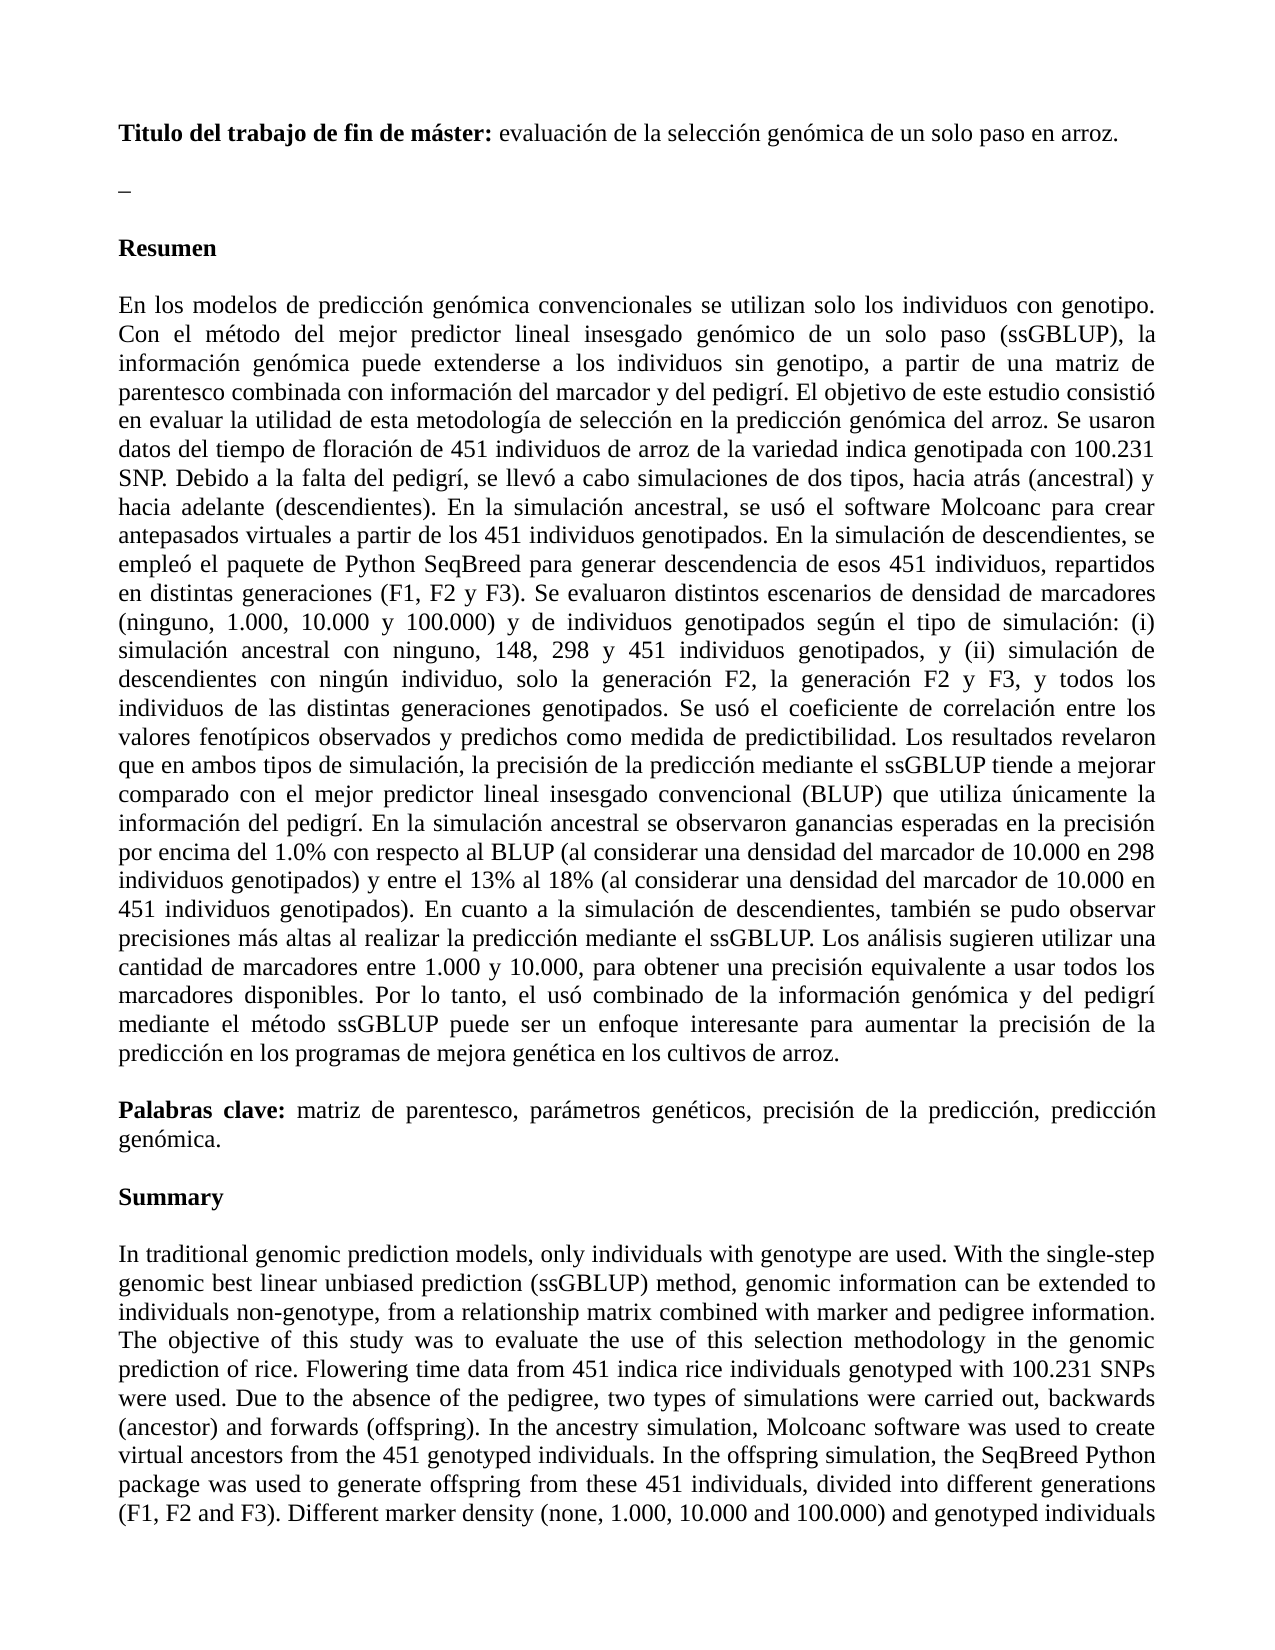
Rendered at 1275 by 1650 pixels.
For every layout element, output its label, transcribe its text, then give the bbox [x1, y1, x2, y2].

text Palabras clave: matriz de parentesco, parámetros genéticos, precisión de la predicción, predicción genómica. [118, 1096, 1157, 1153]
text Titulo del trabajo de fin de máster: evaluación de la selección genómica de un solo paso en arroz. [118, 118, 1157, 147]
text In traditional genomic prediction models, only individuals with genotype are used. With the single-step genomic best linear unbiased prediction (ssGBLUP) method, genomic information can be extended to individuals non-genotype, from a relationship matrix combined with marker and pedigree information. The objective of this study was to evaluate the use of this selection methodology in the genomic prediction of rice. Flowering time data from 451 indica rice individuals genotyped with 100.231 SNPs were used. Due to the absence of the pedigree, two types of simulations were carried out, backwards (ancestor) and forwards (offspring). In the ancestry simulation, Molcoanc software was used to create virtual ancestors from the 451 genotyped individuals. In the offspring simulation, the SeqBreed Python package was used to generate offspring from these 451 individuals, divided into different generations (F1, F2 and F3). Different marker density (none, 1.000, 10.000 and 100.000) and genotyped individuals [118, 1239, 1157, 1527]
text En los modelos de predicción genómica convencionales se utilizan solo los individuos con genotipo. Con el método del mejor predictor lineal insesgado genómico de un solo paso (ssGBLUP), la información genómica puede extenderse a los individuos sin genotipo, a partir de una matriz de parentesco combinada con información del marcador y del pedigrí. El objetivo de este estudio consistió en evaluar la utilidad de esta metodología de selección en la predicción genómica del arroz. Se usaron datos del tiempo de floración de 451 individuos de arroz de la variedad indica genotipada con 100.231 SNP. Debido a la falta del pedigrí, se llevó a cabo simulaciones de dos tipos, hacia atrás (ancestral) y hacia adelante (descendientes). En la simulación ancestral, se usó el software Molcoanc para crear antepasados virtuales a partir de los 451 individuos genotipados. En la simulación de descendientes, se empleó el paquete de Python SeqBreed para generar descendencia de esos 451 individuos, repartidos en distintas generaciones (F1, F2 y F3). Se evaluaron distintos escenarios de densidad de marcadores (ninguno, 1.000, 10.000 y 100.000) y de individuos genotipados según el tipo de simulación: (i) simulación ancestral con ninguno, 148, 298 y 451 individuos genotipados, y (ii) simulación de descendientes con ningún individuo, solo la generación F2, la generación F2 y F3, y todos los individuos de las distintas generaciones genotipados. Se usó el coeficiente de correlación entre los valores fenotípicos observados y predichos como medida de predictibilidad. Los resultados revelaron que en ambos tipos de simulación, la precisión de la predicción mediante el ssGBLUP tiende a mejorar comparado con el mejor predictor lineal insesgado convencional (BLUP) que utiliza únicamente la información del pedigrí. En la simulación ancestral se observaron ganancias esperadas en la precisión por encima del 1.0% con respecto al BLUP (al considerar una densidad del marcador de 10.000 en 298 individuos genotipados) y entre el 13% al 18% (al considerar una densidad del marcador de 10.000 en 451 individuos genotipados). En cuanto a la simulación de descendientes, también se pudo observar precisiones más altas al realizar la predicción mediante el ssGBLUP. Los análisis sugieren utilizar una cantidad de marcadores entre 1.000 y 10.000, para obtener una precisión equivalente a usar todos los marcadores disponibles. Por lo tanto, el usó combinado de la información genómica y del pedigrí mediante el método ssGBLUP puede ser un enfoque interesante para aumentar la precisión de la predicción en los programas de mejora genética en los cultivos de arroz. [118, 291, 1157, 1067]
text – [118, 176, 1157, 204]
text Summary [118, 1182, 1157, 1211]
text Resumen [118, 233, 1157, 262]
